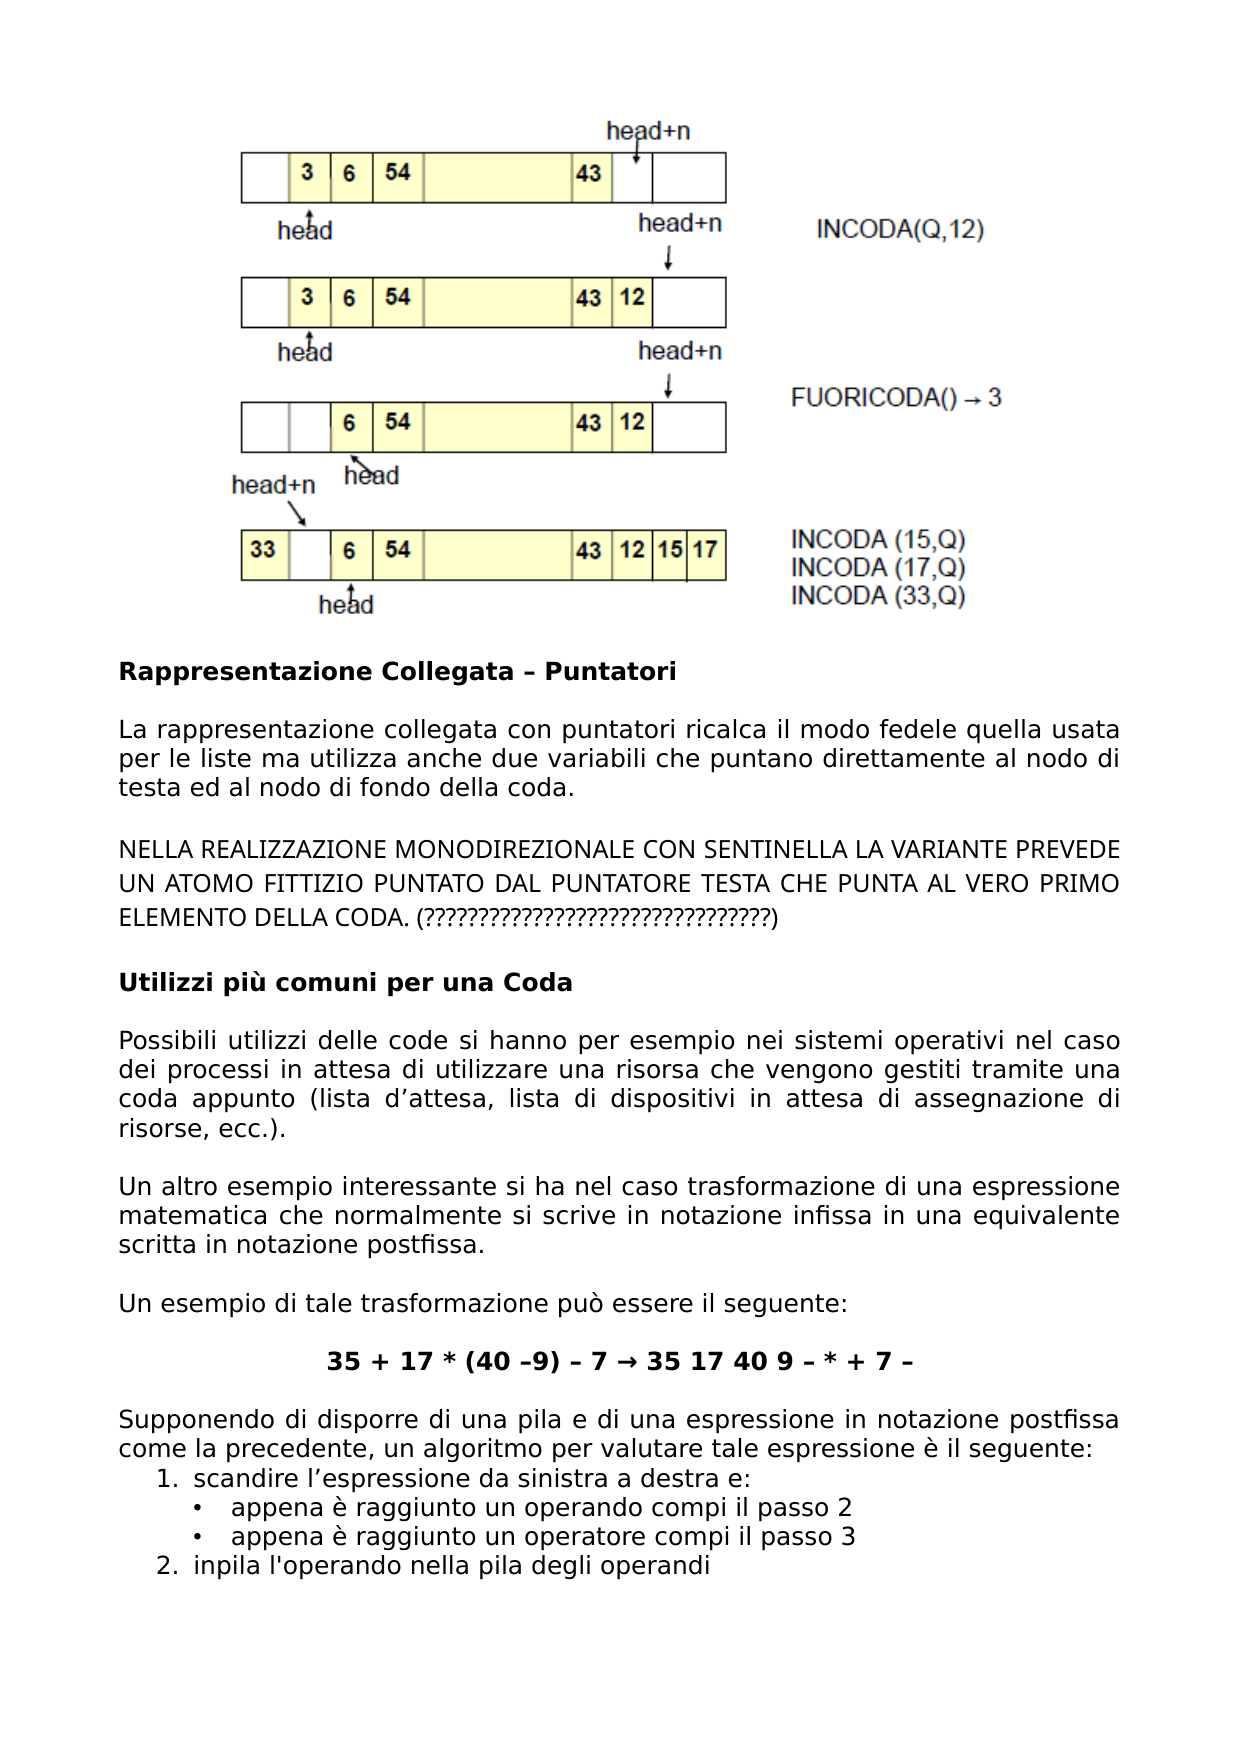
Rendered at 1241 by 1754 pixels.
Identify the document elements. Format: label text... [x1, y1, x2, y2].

text 35 + 17 * (40 –9) – 7 → 35 17 40 9 – * + 7 – [118, 1347, 1122, 1376]
text Rappresentazione Collegata – Puntatori [118, 657, 1122, 686]
text Un esempio di tale trasformazione può essere il seguente: [118, 1289, 1122, 1318]
text Possibili utilizzi delle code si hanno per esempio nei sistemi operativi nel caso dei processi in attesa di utilizzare una risorsa che vengono gestiti tramite una coda appunto (lista d’attesa, lista di dispositivi in attesa di assegnazione di risorse, ecc.). [118, 1026, 1122, 1143]
text Utilizzi più comuni per una Coda [118, 968, 1122, 997]
list appena è raggiunto un operatore compi il passo 3 [193, 1522, 1122, 1551]
list scandire l’espressione da sinistra a destra e: [156, 1464, 1122, 1493]
text NELLA REALIZZAZIONE MONODIREZIONALE CON SENTINELLA LA VARIANTE PREVEDE UN ATOMO FITTIZIO PUNTATO DAL PUNTATORE TESTA CHE PUNTA AL VERO PRIMO ELEMENTO DELLA CODA. (????????????????????????????????) [118, 832, 1122, 934]
picture [224, 118, 1016, 628]
text Supponendo di disporre di una pila e di una espressione in notazione postfissa come la precedente, un algoritmo per valutare tale espressione è il seguente: [118, 1405, 1122, 1464]
list inpila l'operando nella pila degli operandi [156, 1551, 1122, 1580]
text Un altro esempio interessante si ha nel caso trasformazione di una espressione matematica che normalmente si scrive in notazione infissa in una equivalente scritta in notazione postfissa. [118, 1172, 1122, 1259]
text La rappresentazione collegata con puntatori ricalca il modo fedele quella usata per le liste ma utilizza anche due variabili che puntano direttamente al nodo di testa ed al nodo di fondo della coda. [118, 715, 1122, 802]
list appena è raggiunto un operando compi il passo 2 [193, 1493, 1122, 1522]
